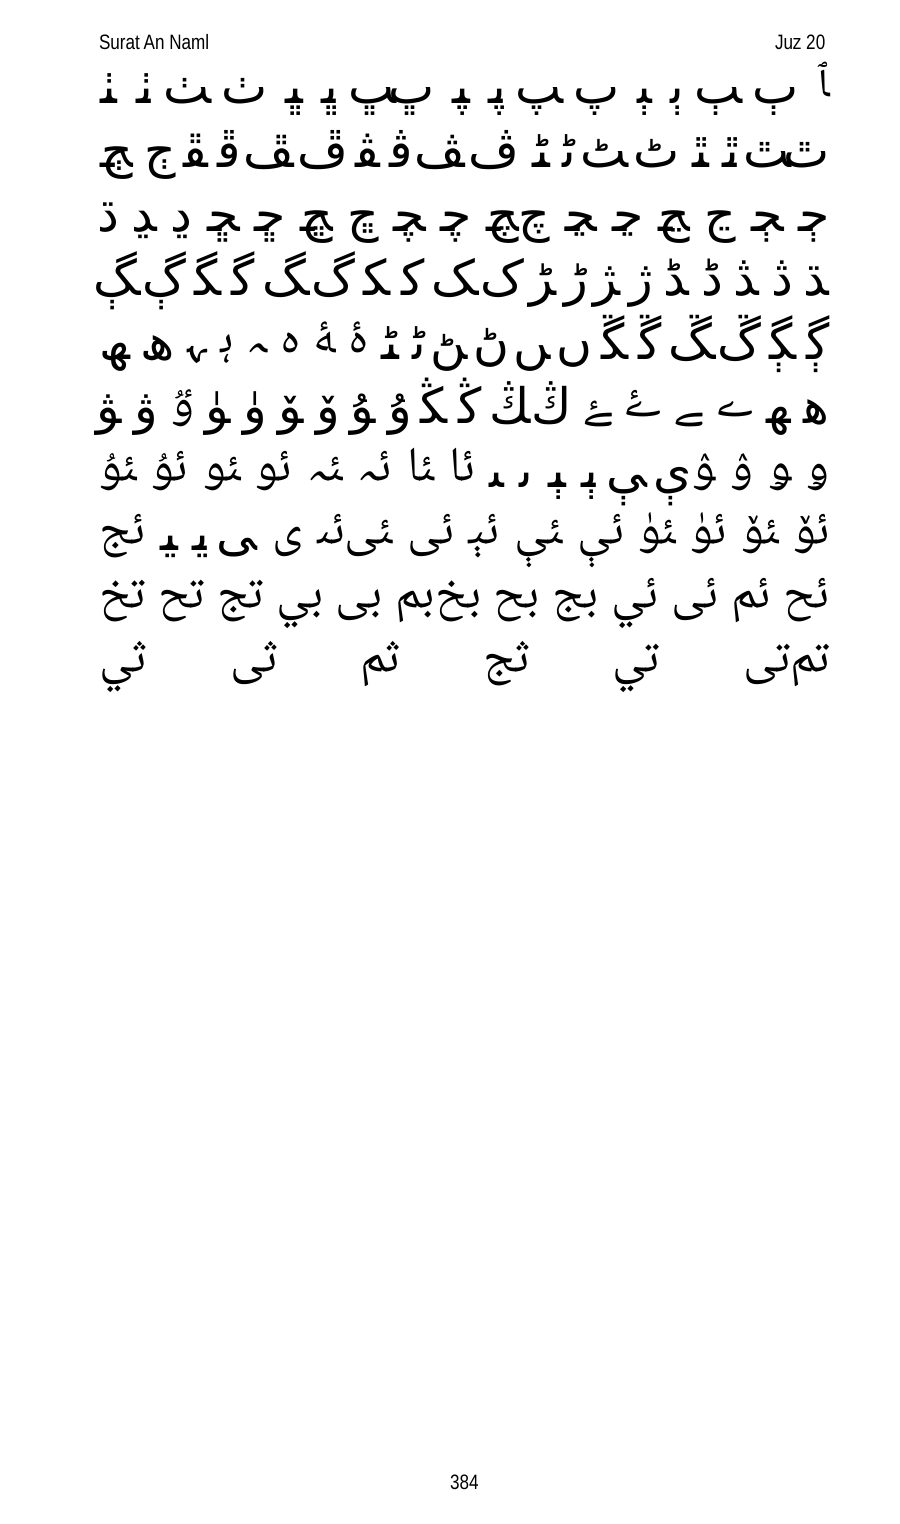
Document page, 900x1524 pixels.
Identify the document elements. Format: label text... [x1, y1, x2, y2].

text ﭑ ﭒ ﭓ ﭔ ﭕ ﭖ ﭗ ﭘ ﭙ ﭚﭛ ﭜ ﭝ ﭞ ﭟ ﭠ ﭡ ﭢﭣ ﭤ ﭥ ﭦ ﭧ ﭨ ﭩ ﭪ ﭫ ﭬ ﭭ ﭮ ﭯ ﭰ ﭱ ﭲ ﭳ ﭴ ﭵ ﭶ ﭷ ﭸ ﭹ ﭺﭻ ﭼ ﭽ ﭾ ﭿ ﮀ ﮁ ﮂ ﮃ ﮄ ﮅ ﮆ ﮇ ﮈ ﮉ ﮊ ﮋ ﮌ ﮍ ﮎ ﮏ ﮐ ﮑ ﮒ ﮓ ﮔ ﮕ ﮖ ﮗ ﮘ ﮙ ﮚ ﮛ ﮜ ﮝ ﮞ ﮟ ﮠ ﮡ ﮢ ﮣ ﮤ ﮥ ﮦ ﮧ ﮨ ﮩ ﮪ ﮫ ﮬ ﮭ ﮮ ﮯ ﮰ ﮱ ﯓ ﯔ ﯕ ﯖ ﯗ ﯘ ﯙ ﯚ ﯛ ﯜ ﯝ ﯞ ﯟ ﯠ ﯡ ﯢ ﯣﯤ ﯥ ﯦ ﯧ ﯨ ﯩ ﯪ ﯫ ﯬ ﯭ ﯮ ﯯ ﯰ ﯱ ﯲ ﯳ ﯴ ﯵ ﯶ ﯷ ﯸ ﯹ ﯺﯻ ﯼ ﯽ ﯾ ﯿ ﰀ ﰁ ﰂ ﰃ ﰄ ﰅ ﰆ ﰇﰈ ﰉ ﰊ ﰋ ﰌ ﰍ ﰎﰏ ﰐ ﰑ ﰒ ﰓ ﰔ [99, 60, 829, 698]
